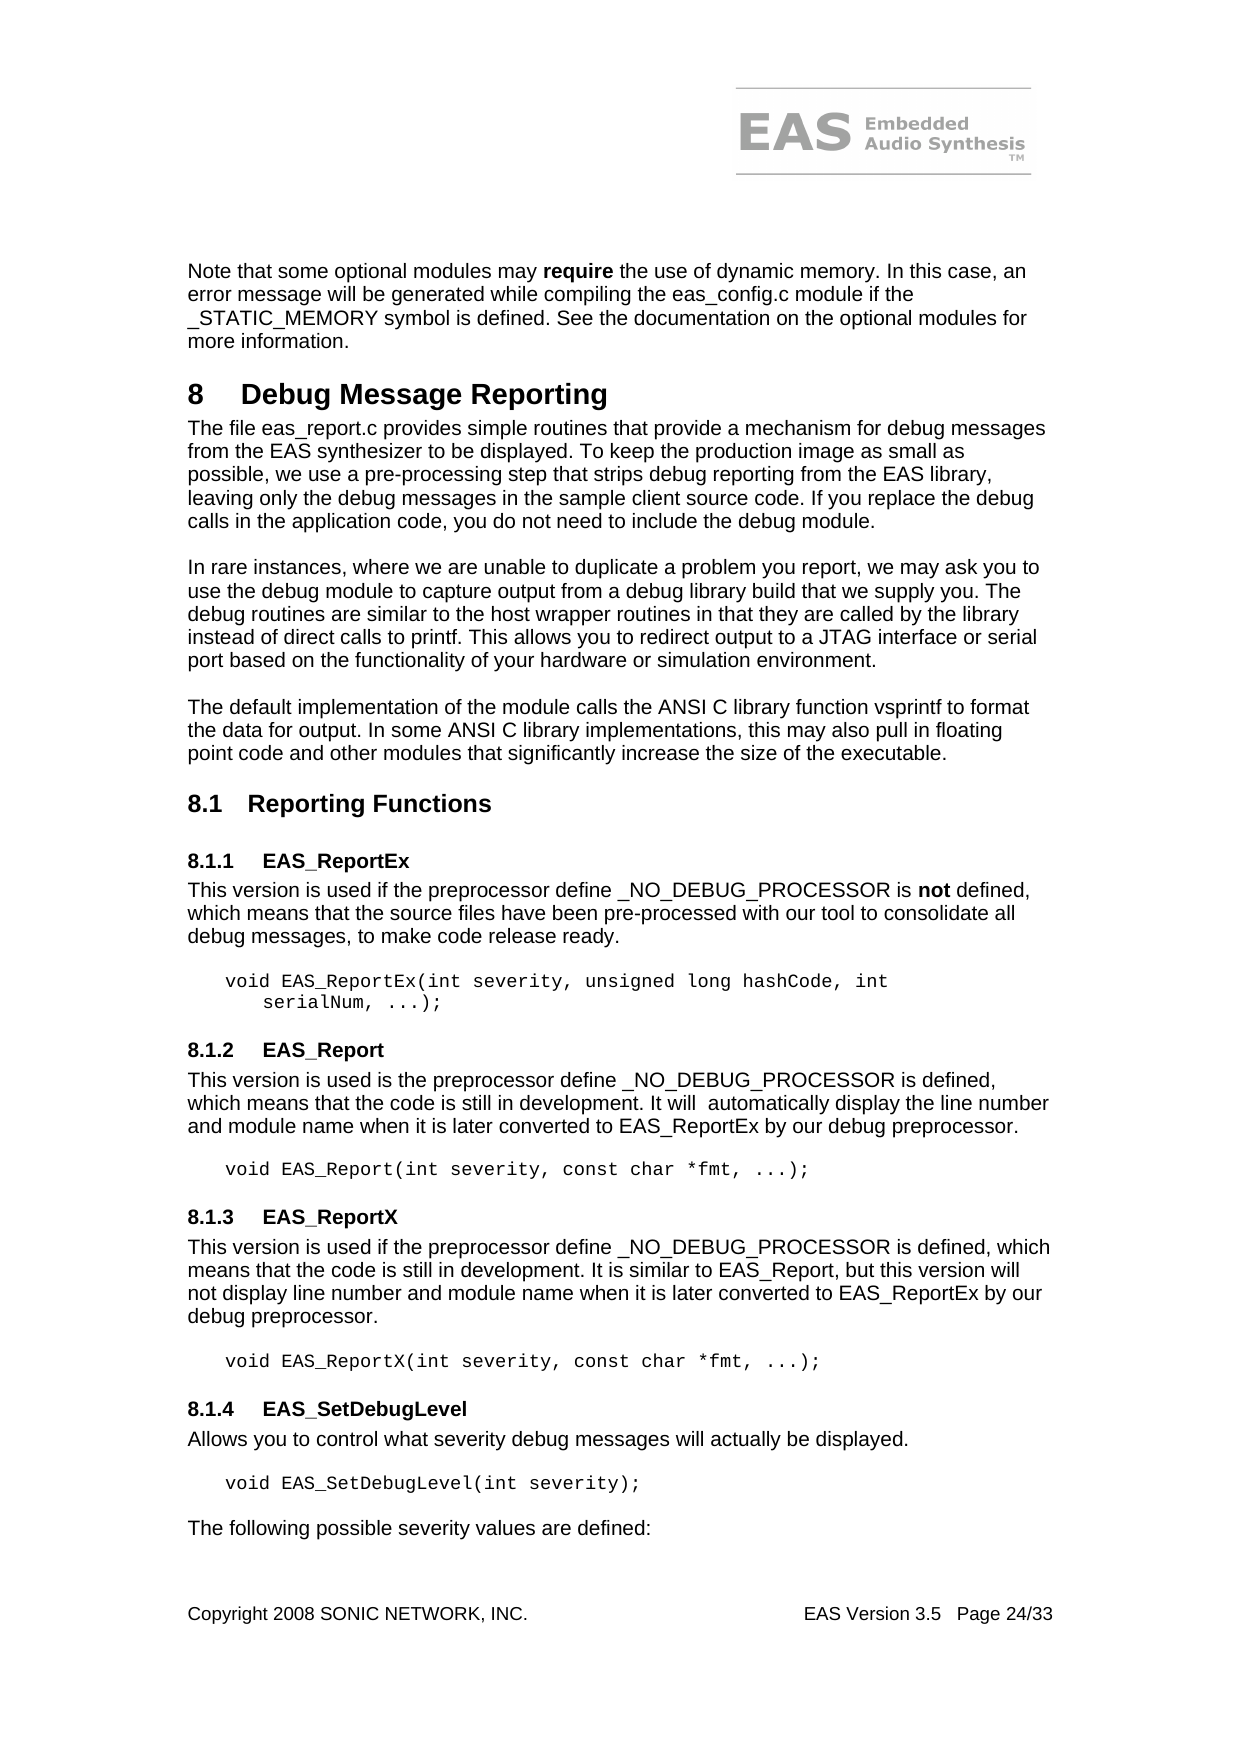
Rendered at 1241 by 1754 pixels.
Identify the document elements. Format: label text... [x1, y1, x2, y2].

text This version is used if the preprocessor define _NO_DEBUG_PROCESSOR is defined, which means that the code is still in development. It is similar to EAS_Report, but this version will not display line number and module name when it is later converted to EAS_ReportEx by our debug preprocessor. [187, 1235, 1053, 1328]
subtitle Debug Message Reporting [187, 378, 1053, 410]
text The following possible severity values are defined: [187, 1516, 1053, 1539]
subtitle EAS_SetDebugLevel [187, 1398, 1053, 1421]
picture [732, 84, 1037, 181]
subtitle EAS_ReportEx [187, 849, 1053, 872]
text void EAS_ReportX(int severity, const char *fmt, ...); [225, 1351, 1053, 1373]
text The file eas_report.c provides simple routines that provide a mechanism for debug messages from the EAS synthesizer to be displayed. To keep the production image as small as possible, we use a pre-processing step that strips debug reporting from the EAS library, leaving only the debug messages in the sample client source code. If you replace the debug calls in the application code, you do not need to include the debug module. [187, 417, 1053, 533]
text This version is used is the preprocessor define _NO_DEBUG_PROCESSOR is defined, which means that the code is still in development. It will automatically display the line number and module name when it is later converted to EAS_ReportEx by our debug preprocessor. [187, 1068, 1053, 1138]
subtitle EAS_Report [187, 1039, 1053, 1062]
text void EAS_SetDebugLevel(int severity); [225, 1473, 1053, 1495]
text The default implementation of the module calls the ANSI C library function vsprintf to format the data for output. In some ANSI C library implementations, this may also pull in floating point code and other modules that significantly increase the size of the executable. [187, 695, 1053, 765]
text This version is used if the preprocessor define _NO_DEBUG_PROCESSOR is not defined, which means that the source files have been pre-processed with our tool to consolidate all debug messages, to make code release ready. [187, 879, 1053, 948]
text void EAS_Report(int severity, const char *fmt, ...); [225, 1159, 1053, 1181]
subtitle EAS_ReportX [187, 1206, 1053, 1229]
subtitle Reporting Functions [187, 790, 1053, 818]
text void EAS_ReportEx(int severity, unsigned long hashCode, int serialNum, ...); [225, 972, 1053, 1014]
text Allows you to control what severity debug messages will actually be displayed. [187, 1427, 1053, 1450]
text In rare instances, where we are unable to duplicate a problem you report, we may ask you to use the debug module to capture output from a debug library build that we supply you. The debug routines are similar to the host wrapper routines in that they are called by the library instead of direct calls to printf. This allows you to redirect output to a JTAG interface or serial port based on the functionality of your hardware or simulation environment. [187, 556, 1053, 672]
text Note that some optional modules may require the use of dynamic memory. In this case, an error message will be generated while compiling the eas_config.c module if the _STATIC_MEMORY symbol is defined. See the documentation on the optional modules for more information. [187, 260, 1053, 353]
